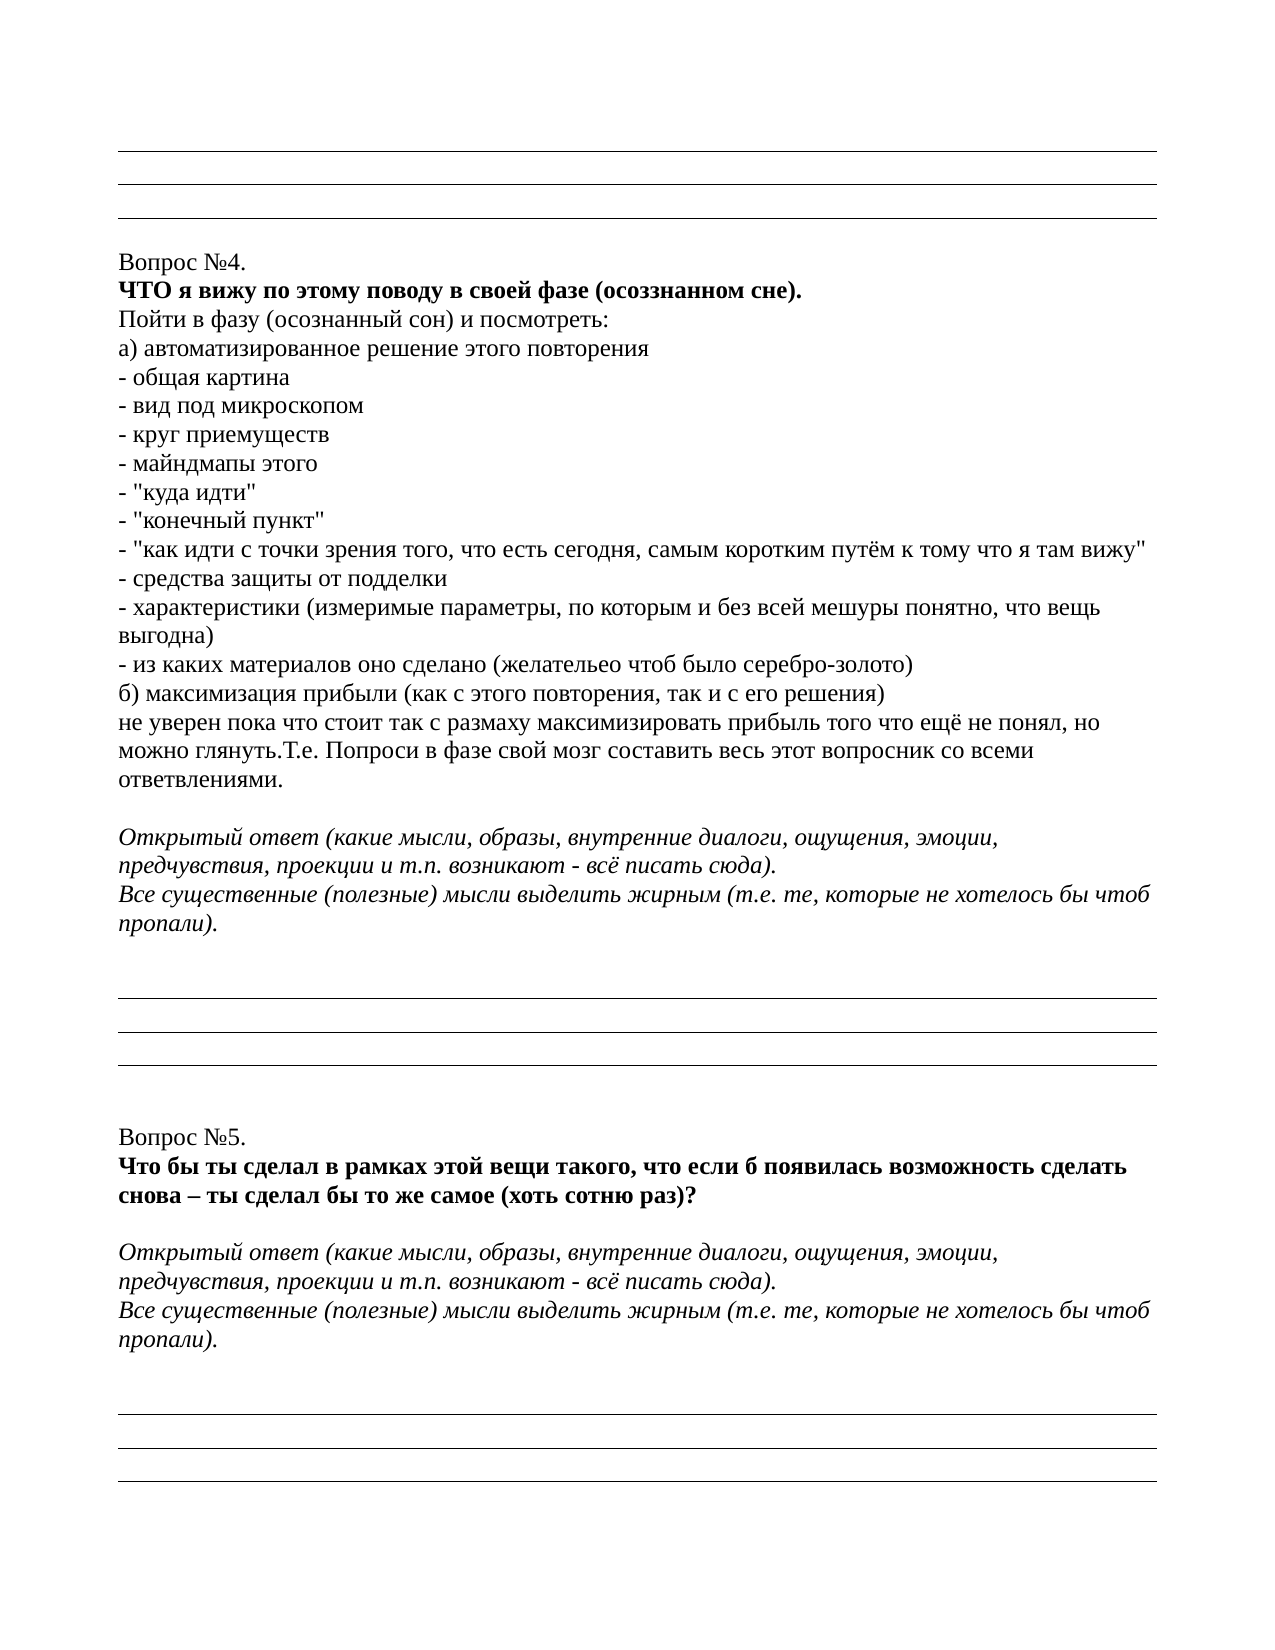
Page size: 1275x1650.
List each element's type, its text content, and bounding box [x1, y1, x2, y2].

text Все существенные (полезные) мысли выделить жирным (т.е. те, которые не хотелось бы чтоб пропали). [118, 1295, 1157, 1352]
text не уверен пока что стоит так с размаху максимизировать прибыль того что ещё не понял, но можно глянуть.Т.е. Попроси в фазе свой мозг составить весь этот вопросник со всеми ответвлениями. [118, 707, 1157, 793]
text - майндмапы этого [118, 448, 1157, 477]
text Что бы ты сделал в рамках этой вещи такого, что если б появилась возможность сделать снова – ты сделал бы то же самое (хоть сотню раз)? [118, 1151, 1157, 1209]
text Вопрос №4. [118, 247, 1157, 275]
text - характеристики (измеримые параметры, по которым и без всей мешуры понятно, что вещь выгодна) [118, 592, 1157, 649]
text - "как идти с точки зрения того, что есть сегодня, самым коротким путём к тому что я там вижу" [118, 534, 1157, 563]
text - средства защиты от подделки [118, 563, 1157, 592]
text Открытый ответ (какие мысли, образы, внутренние диалоги, ощущения, эмоции, предчувствия, проекции и т.п. возникают - всё писать сюда). [118, 822, 1157, 879]
text б) максимизация прибыли (как с этого повторения, так и с его решения) [118, 678, 1157, 707]
text - из каких материалов оно сделано (желательео чтоб было серебро-золото) [118, 649, 1157, 678]
text Все существенные (полезные) мысли выделить жирным (т.е. те, которые не хотелось бы чтоб пропали). [118, 879, 1157, 937]
text а) автоматизированное решение этого повторения [118, 333, 1157, 362]
text - общая картина [118, 362, 1157, 390]
text ЧТО я вижу по этому поводу в своей фазе (осоззнанном сне). [118, 275, 1157, 304]
text - "конечный пункт" [118, 505, 1157, 534]
text - круг приемуществ [118, 419, 1157, 448]
text - "куда идти" [118, 477, 1157, 505]
text - вид под микроскопом [118, 390, 1157, 419]
text Вопрос №5. [118, 1122, 1157, 1151]
text Открытый ответ (какие мысли, образы, внутренние диалоги, ощущения, эмоции, предчувствия, проекции и т.п. возникают - всё писать сюда). [118, 1237, 1157, 1295]
text Пойти в фазу (осознанный сон) и посмотреть: [118, 304, 1157, 333]
